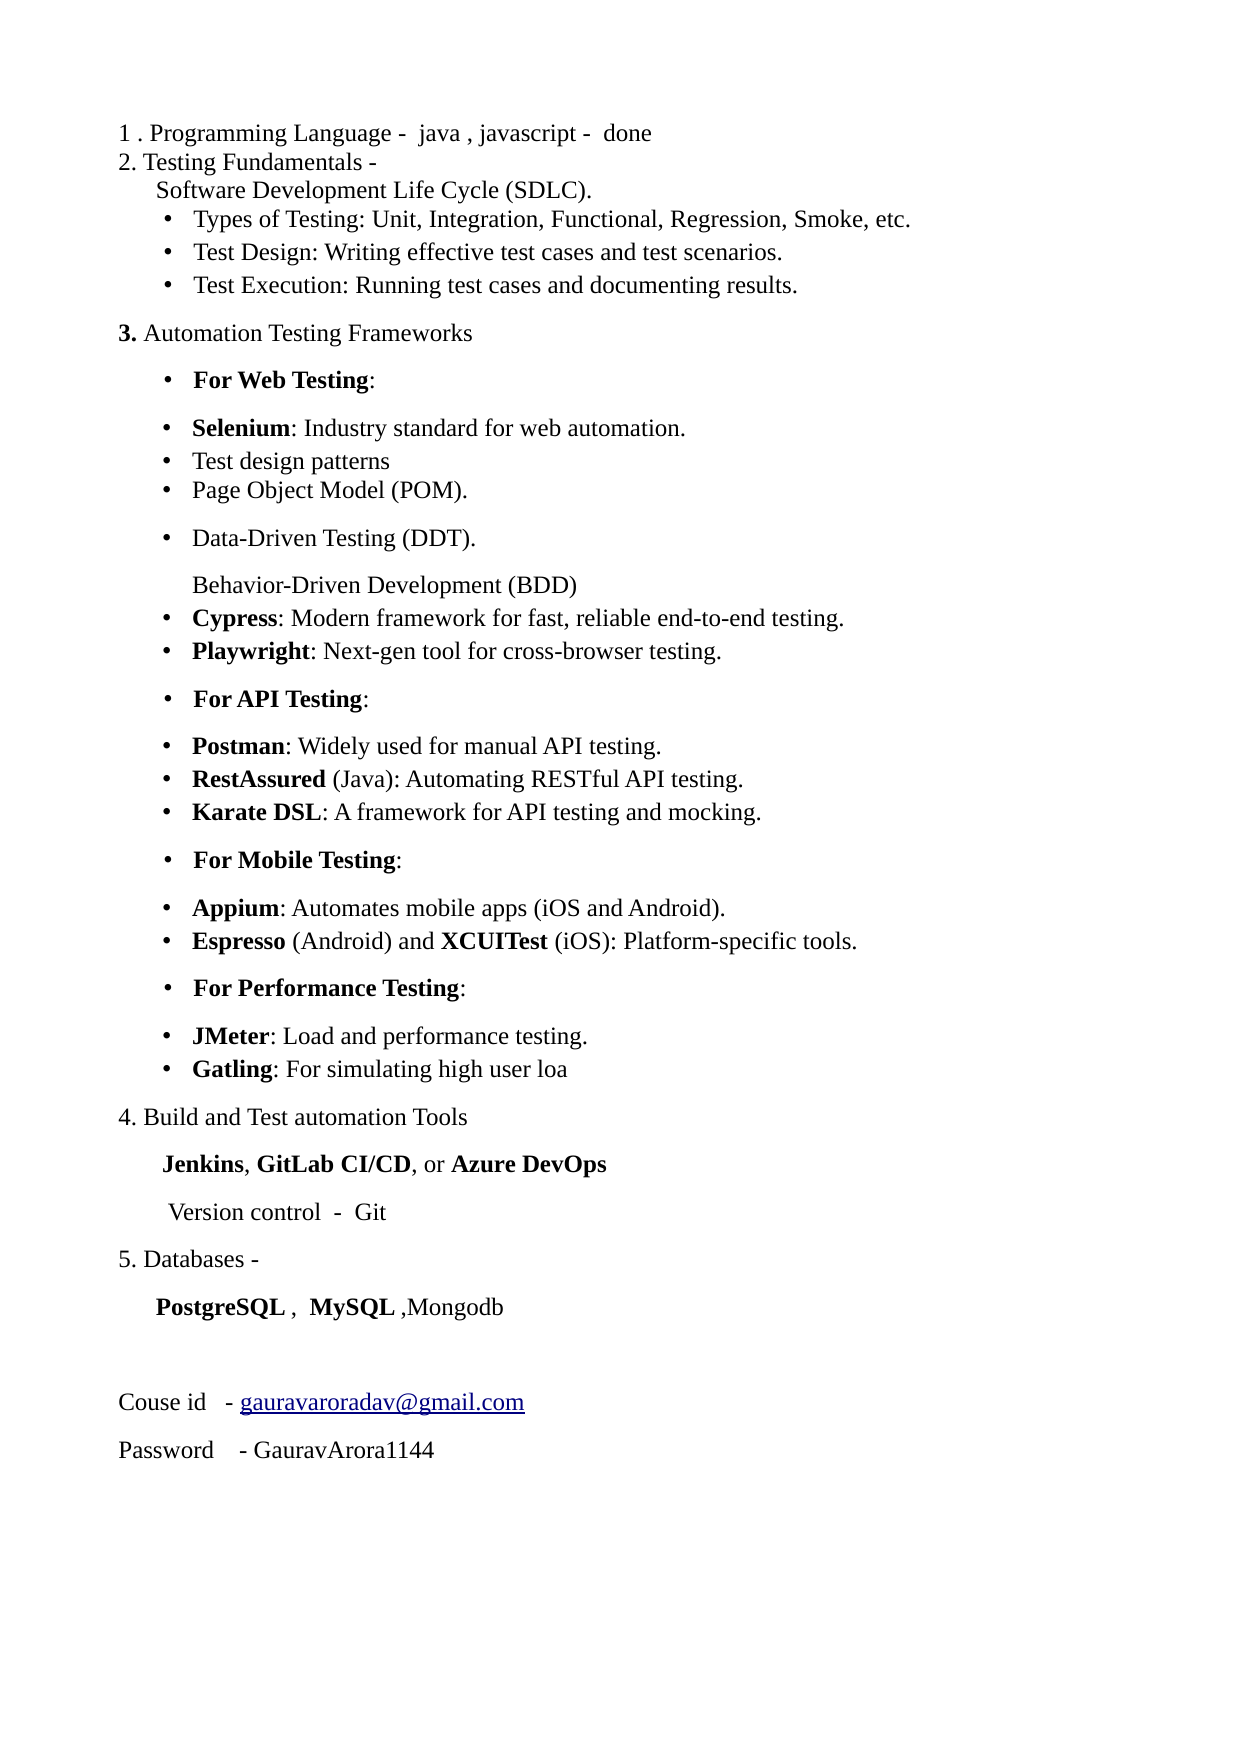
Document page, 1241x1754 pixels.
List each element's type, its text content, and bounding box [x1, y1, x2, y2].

text Version control - Git [118, 1197, 1122, 1226]
list Test Execution: Running test cases and documenting results. [164, 270, 1122, 299]
list JMeter: Load and performance testing. [162, 1021, 1122, 1050]
list Page Object Model (POM). [162, 475, 1122, 504]
list Espresso (Android) and XCUITest (iOS): Platform-specific tools. [162, 926, 1122, 954]
text Software Development Life Cycle (SDLC). [118, 176, 1122, 204]
text 5. Databases - [118, 1244, 1122, 1273]
text Password - GauravArora1144 [118, 1435, 1122, 1463]
list Gatling: For simulating high user loa [162, 1054, 1122, 1083]
list Test design patterns [162, 446, 1122, 475]
text PostgreSQL , MySQL ,Mongodb [118, 1292, 1122, 1321]
list Appium: Automates mobile apps (iOS and Android). [162, 893, 1122, 921]
list Data-Driven Testing (DDT). [162, 523, 1122, 551]
list For Web Testing: [164, 366, 1122, 394]
text Jenkins, GitLab CI/CD, or Azure DevOps [118, 1149, 1122, 1178]
list Playwright: Next-gen tool for cross-browser testing. [162, 636, 1122, 665]
list Postman: Widely used for manual API testing. [162, 731, 1122, 760]
list For Performance Testing: [164, 973, 1122, 1002]
list Selenium: Industry standard for web automation. [162, 413, 1122, 442]
list Karate DSL: A framework for API testing and mocking. [162, 797, 1122, 826]
text 4. Build and Test automation Tools [118, 1102, 1122, 1130]
text 1 . Programming Language - java , javascript - done [118, 118, 1122, 147]
list For Mobile Testing: [164, 845, 1122, 874]
text 2. Testing Fundamentals - [118, 147, 1122, 176]
text 3. Automation Testing Frameworks [118, 318, 1122, 347]
list RestAssured (Java): Automating RESTful API testing. [162, 764, 1122, 793]
list Behavior-Driven Development (BDD) [162, 570, 1122, 599]
list Test Design: Writing effective test cases and test scenarios. [164, 237, 1122, 266]
text Couse id - gauravaroradav@gmail.com [118, 1387, 1122, 1416]
list For API Testing: [164, 684, 1122, 713]
list Cypress: Modern framework for fast, reliable end-to-end testing. [162, 603, 1122, 632]
list Types of Testing: Unit, Integration, Functional, Regression, Smoke, etc. [164, 204, 1122, 233]
